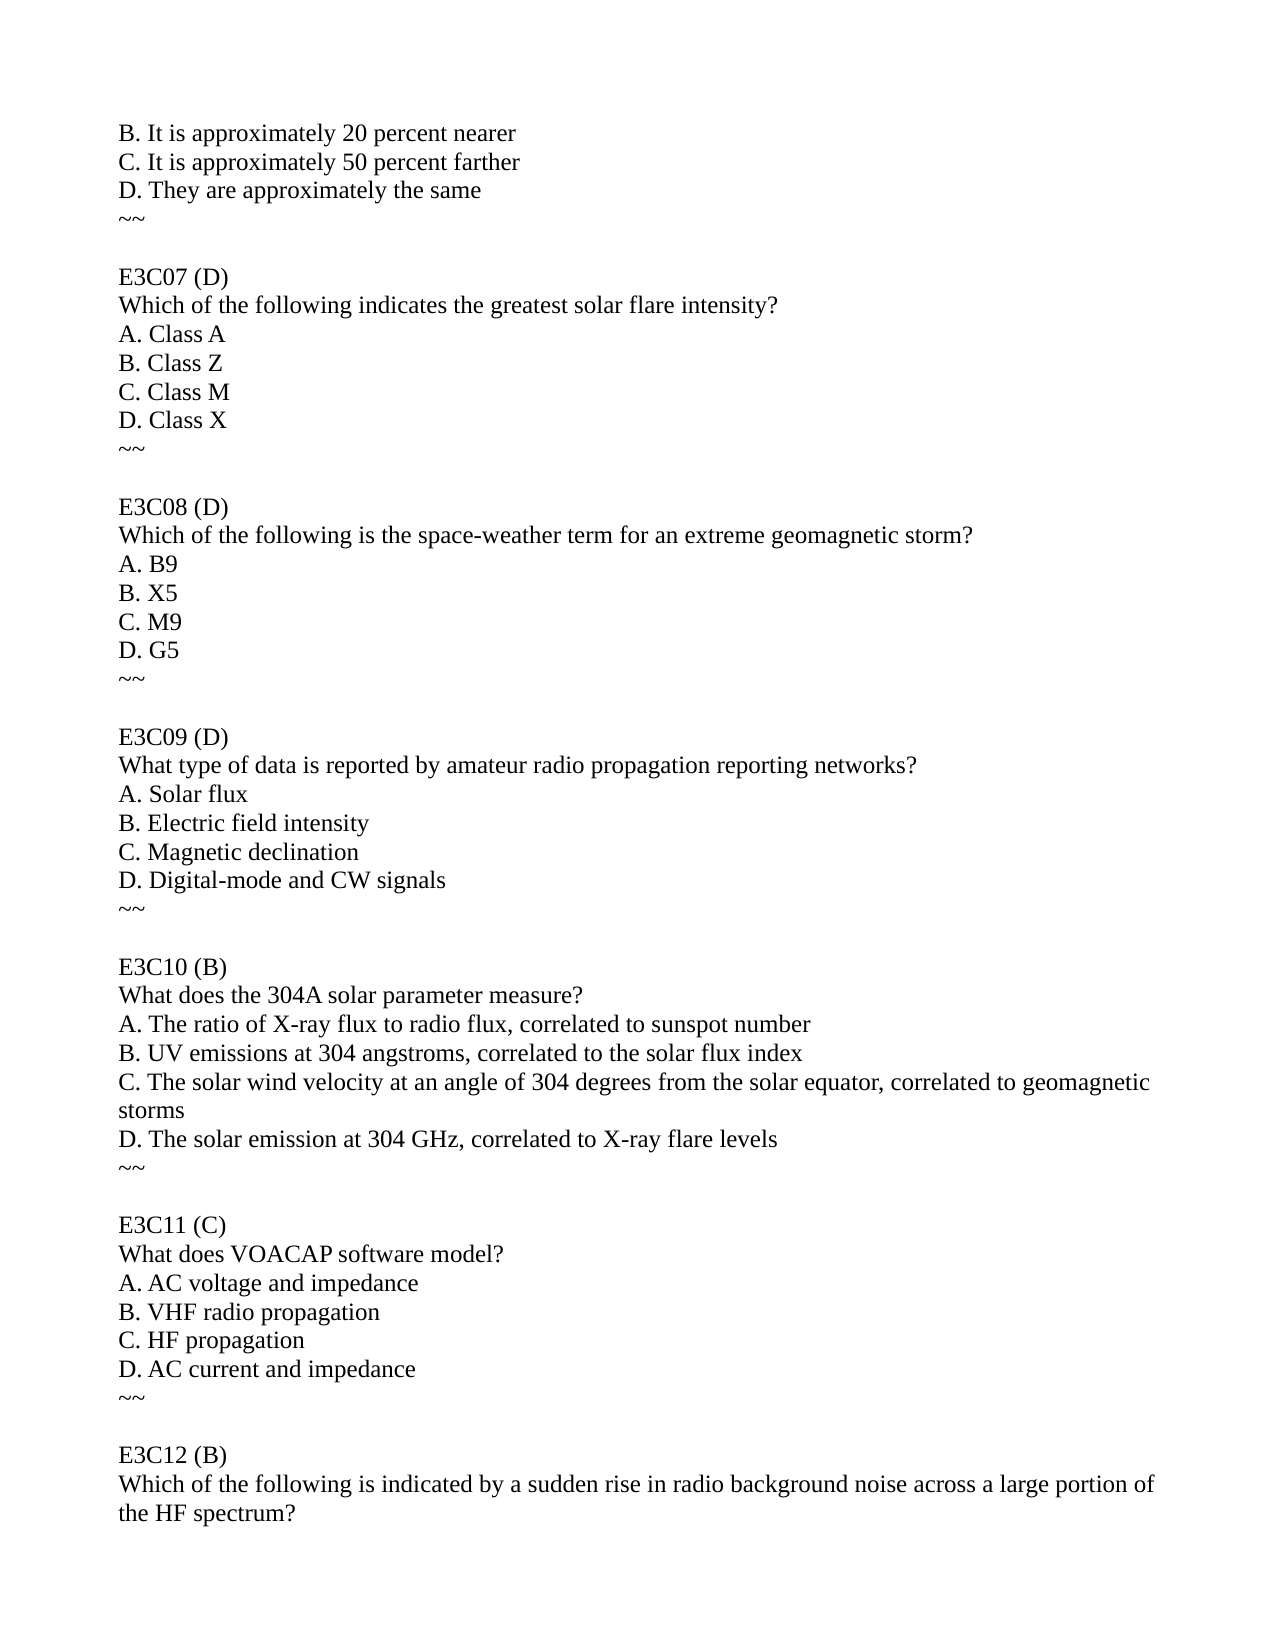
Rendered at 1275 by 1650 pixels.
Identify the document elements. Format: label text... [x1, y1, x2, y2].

text C. It is approximately 50 percent farther [118, 147, 1157, 176]
text A. Solar flux [118, 779, 1157, 808]
text ~~ [118, 664, 1157, 693]
text B. It is approximately 20 percent nearer [118, 118, 1157, 147]
text B. X5 [118, 578, 1157, 607]
text D. AC current and impedance [118, 1354, 1157, 1383]
text E3C07 (D) [118, 262, 1157, 291]
text E3C10 (B) [118, 952, 1157, 981]
text A. The ratio of X-ray flux to radio flux, correlated to sunspot number [118, 1009, 1157, 1038]
text ~~ [118, 894, 1157, 923]
text Which of the following indicates the greatest solar flare intensity? [118, 291, 1157, 319]
text ~~ [118, 204, 1157, 233]
text D. Digital-mode and CW signals [118, 866, 1157, 894]
text Which of the following is indicated by a sudden rise in radio background noise across a large portion of the HF spectrum? [118, 1469, 1157, 1527]
text B. Electric field intensity [118, 808, 1157, 837]
text What type of data is reported by amateur radio propagation reporting networks? [118, 751, 1157, 779]
text B. UV emissions at 304 angstroms, correlated to the solar flux index [118, 1038, 1157, 1067]
text Which of the following is the space-weather term for an extreme geomagnetic storm? [118, 521, 1157, 549]
text A. Class A [118, 319, 1157, 348]
text E3C09 (D) [118, 722, 1157, 751]
text E3C08 (D) [118, 492, 1157, 521]
text B. Class Z [118, 348, 1157, 377]
text D. Class X [118, 406, 1157, 434]
text What does VOACAP software model? [118, 1239, 1157, 1268]
text What does the 304A solar parameter measure? [118, 981, 1157, 1009]
text B. VHF radio propagation [118, 1297, 1157, 1326]
text C. Class M [118, 377, 1157, 406]
text C. M9 [118, 607, 1157, 636]
text ~~ [118, 1153, 1157, 1182]
text E3C11 (C) [118, 1211, 1157, 1239]
text C. HF propagation [118, 1326, 1157, 1354]
text C. Magnetic declination [118, 837, 1157, 866]
text A. B9 [118, 549, 1157, 578]
text ~~ [118, 1383, 1157, 1412]
text ~~ [118, 434, 1157, 463]
text C. The solar wind velocity at an angle of 304 degrees from the solar equator, correlated to geomagnetic storms [118, 1067, 1157, 1124]
text E3C12 (B) [118, 1441, 1157, 1469]
text D. G5 [118, 636, 1157, 664]
text D. The solar emission at 304 GHz, correlated to X-ray flare levels [118, 1124, 1157, 1153]
text A. AC voltage and impedance [118, 1268, 1157, 1297]
text D. They are approximately the same [118, 176, 1157, 204]
